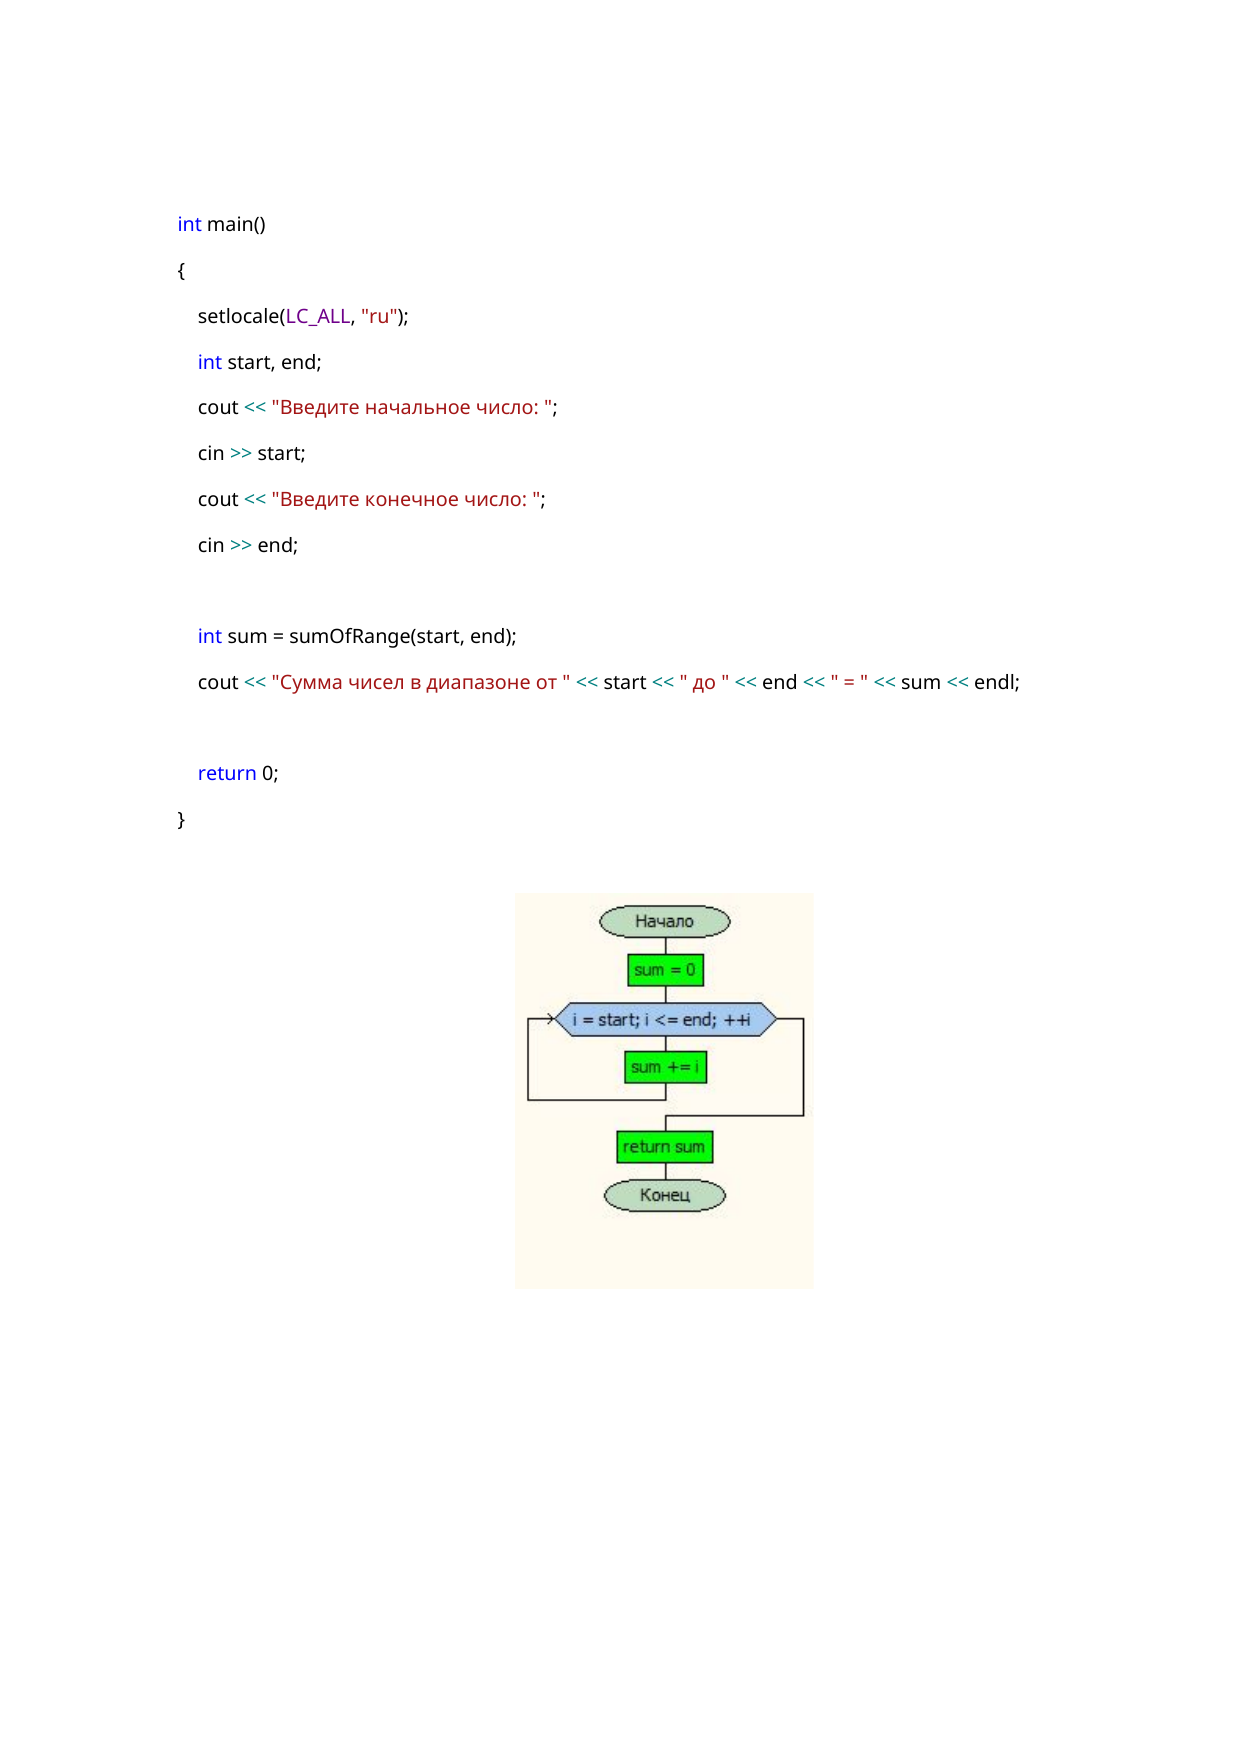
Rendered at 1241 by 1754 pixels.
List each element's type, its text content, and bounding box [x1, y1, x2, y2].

text setlocale(LC_ALL, "ru"); [177, 302, 1152, 329]
text cout << "Сумма чисел в диапазоне от " << start << " до " << end << " = " << sum << endl; [177, 668, 1152, 695]
text int sum = sumOfRange(start, end); [177, 622, 1152, 649]
text cout << "Введите конечное число: "; [177, 485, 1152, 512]
text int main() [177, 211, 1152, 238]
text { [177, 256, 1152, 283]
text cin >> end; [177, 531, 1152, 558]
text int start, end; [177, 348, 1152, 375]
picture [515, 893, 814, 1289]
text return 0; [177, 759, 1152, 786]
text cin >> start; [177, 439, 1152, 466]
text cout << "Введите начальное число: "; [177, 394, 1152, 421]
text } [177, 805, 1152, 832]
